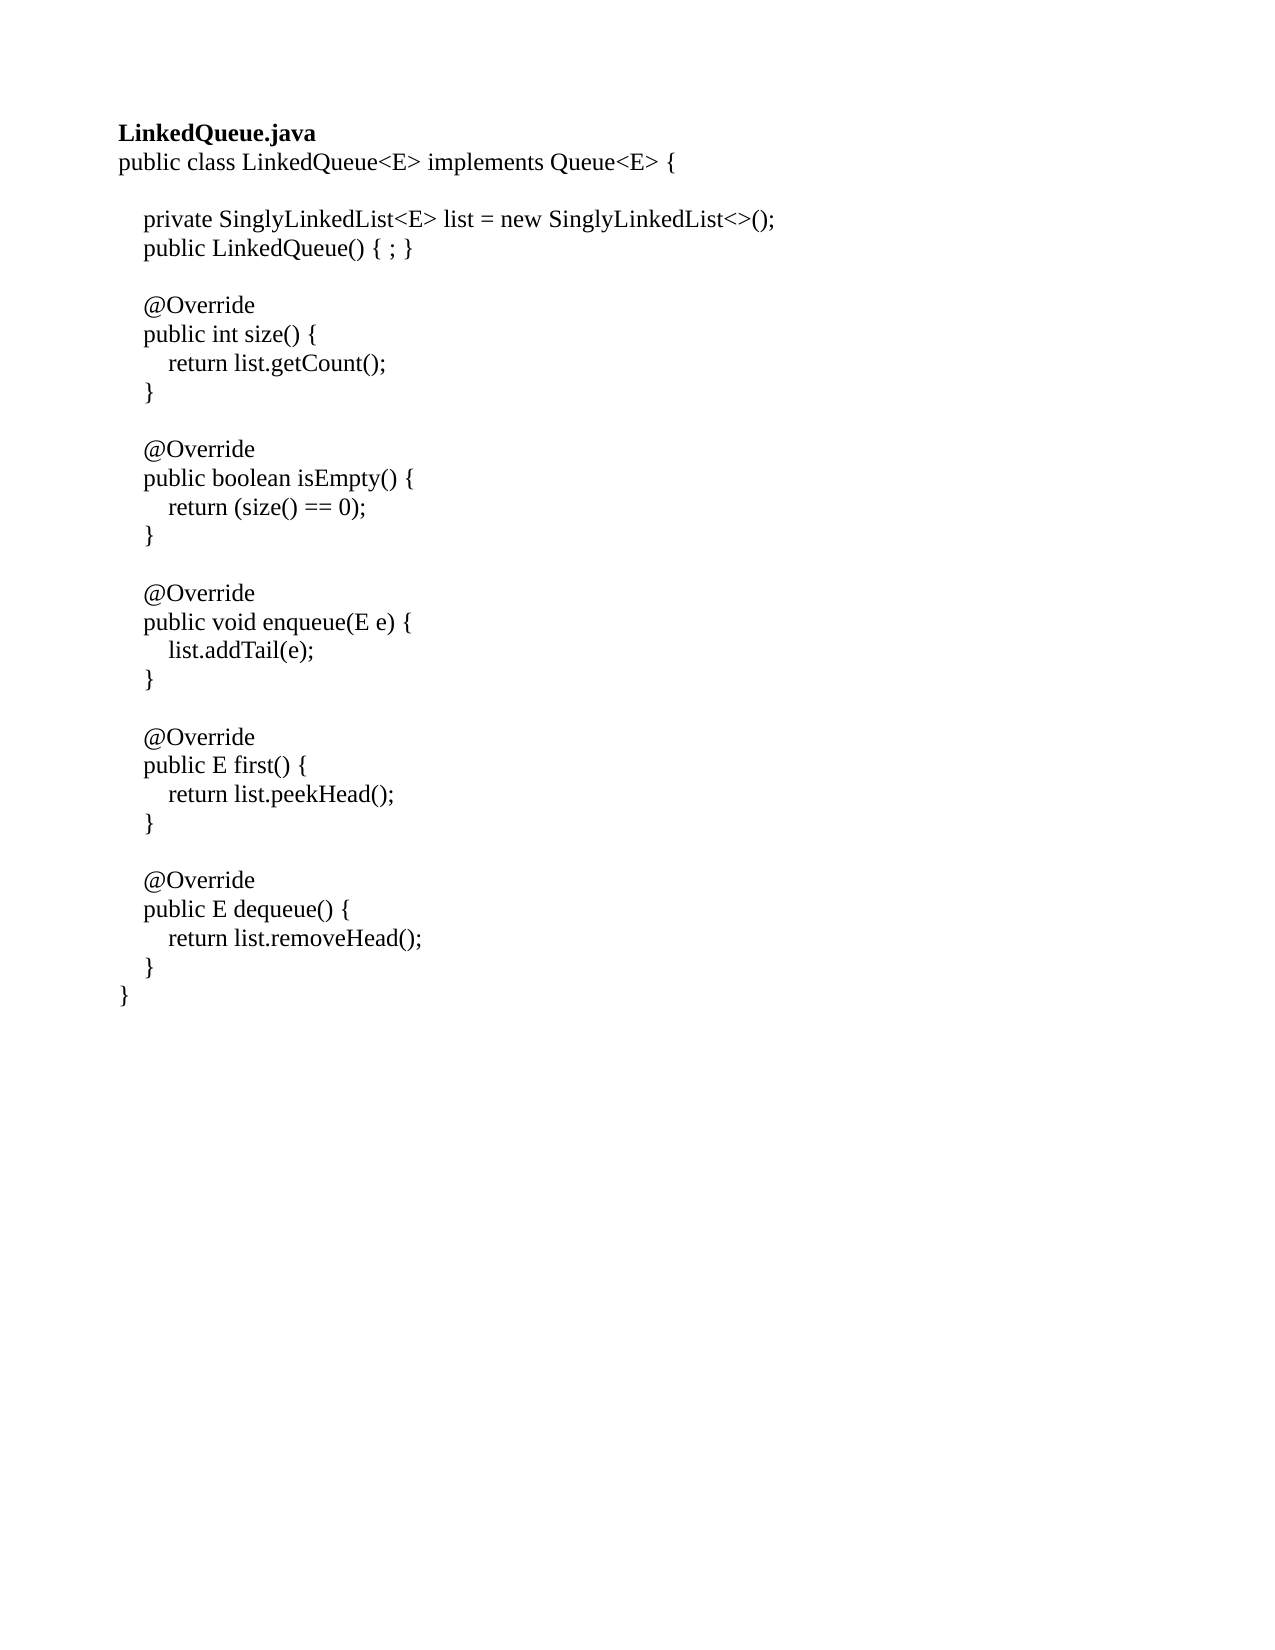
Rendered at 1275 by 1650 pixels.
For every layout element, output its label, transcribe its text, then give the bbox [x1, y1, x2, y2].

text } [118, 521, 1157, 549]
text public int size() { [118, 319, 1157, 348]
text public void enqueue(E e) { [118, 607, 1157, 636]
text list.addTail(e); [118, 636, 1157, 664]
text return list.removeHead(); [118, 923, 1157, 952]
text public boolean isEmpty() { [118, 463, 1157, 492]
text } [118, 952, 1157, 981]
text } [118, 808, 1157, 837]
text @Override [118, 866, 1157, 894]
text @Override [118, 291, 1157, 319]
text @Override [118, 578, 1157, 607]
text public E first() { [118, 751, 1157, 779]
text LinkedQueue.java [118, 118, 1157, 147]
text @Override [118, 434, 1157, 463]
text } [118, 664, 1157, 693]
text } [118, 377, 1157, 406]
text public class LinkedQueue<E> implements Queue<E> { [118, 147, 1157, 176]
text private SinglyLinkedList<E> list = new SinglyLinkedList<>(); [118, 204, 1157, 233]
text public E dequeue() { [118, 894, 1157, 923]
text @Override [118, 722, 1157, 751]
text } [118, 981, 1157, 1009]
text return list.peekHead(); [118, 779, 1157, 808]
text return (size() == 0); [118, 492, 1157, 521]
text public LinkedQueue() { ; } [118, 233, 1157, 262]
text return list.getCount(); [118, 348, 1157, 377]
